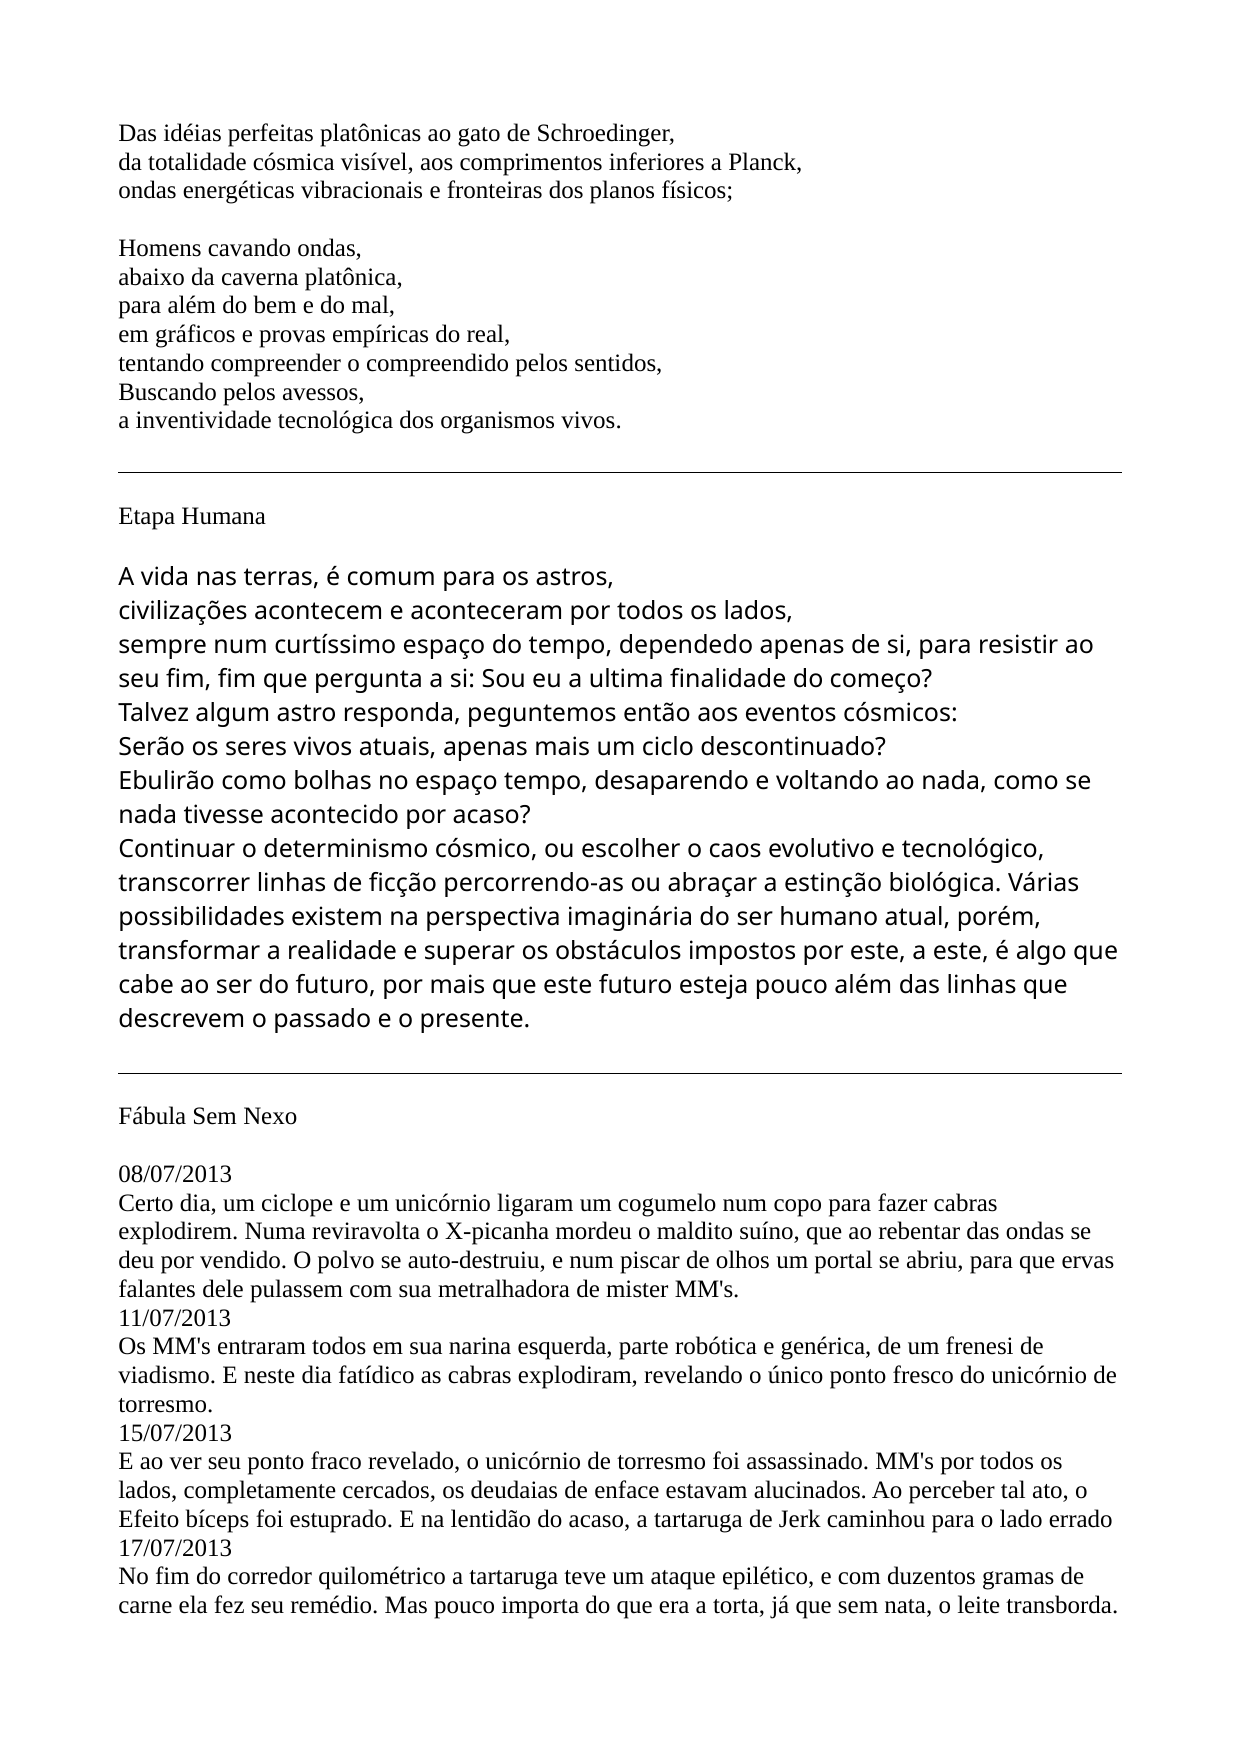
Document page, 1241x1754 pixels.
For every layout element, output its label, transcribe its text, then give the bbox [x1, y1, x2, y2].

text 08/07/2013 [118, 1159, 1122, 1188]
text 11/07/2013 [118, 1303, 1122, 1331]
text 15/07/2013 [118, 1418, 1122, 1446]
text Os MM's entraram todos em sua narina esquerda, parte robótica e genérica, de um frenesi de viadismo. E neste dia fatídico as cabras explodiram, revelando o único ponto fresco do unicórnio de torresmo. [118, 1331, 1122, 1418]
text Etapa Humana [118, 501, 1122, 529]
text Fábula Sem Nexo [118, 1101, 1122, 1130]
text 17/07/2013 [118, 1533, 1122, 1561]
text A vida nas terras, é comum para os astros, civilizações acontecem e aconteceram por todos os lados, sempre num curtíssimo espaço do tempo, dependedo apenas de si, para resistir ao seu fim, fim que pergunta a si: Sou eu a ultima finalidade do começo? Talvez algum astro responda, peguntemos então aos eventos cósmicos: Serão os seres vivos atuais, apenas mais um ciclo descontinuado? Ebulirão como bolhas no espaço tempo, desaparendo e voltando ao nada, como se nada tivesse acontecido por acaso? Continuar o determinismo cósmico, ou escolher o caos evolutivo e tecnológico, transcorrer linhas de ficção percorrendo-as ou abraçar a estinção biológica. Várias possibilidades existem na perspectiva imaginária do ser humano atual, porém, transformar a realidade e superar os obstáculos impostos por este, a este, é algo que cabe ao ser do futuro, por mais que este futuro esteja pouco além das linhas que descrevem o passado e o presente. [118, 558, 1122, 1035]
text No fim do corredor quilométrico a tartaruga teve um ataque epilético, e com duzentos gramas de carne ela fez seu remédio. Mas pouco importa do que era a torta, já que sem nata, o leite transborda. [118, 1561, 1122, 1619]
text Certo dia, um ciclope e um unicórnio ligaram um cogumelo num copo para fazer cabras explodirem. Numa reviravolta o X-picanha mordeu o maldito suíno, que ao rebentar das ondas se deu por vendido. O polvo se auto-destruiu, e num piscar de olhos um portal se abriu, para que ervas falantes dele pulassem com sua metralhadora de mister MM's. [118, 1188, 1122, 1303]
text Das idéias perfeitas platônicas ao gato de Schroedinger, da totalidade cósmica visível, aos comprimentos inferiores a Planck, ondas energéticas vibracionais e fronteiras dos planos físicos; Homens cavando ondas, abaixo da caverna platônica, para além do bem e do mal, em gráficos e provas empíricas do real, tentando compreender o compreendido pelos sentidos, Buscando pelos avessos, a inventividade tecnológica dos organismos vivos. [118, 118, 1122, 434]
text E ao ver seu ponto fraco revelado, o unicórnio de torresmo foi assassinado. MM's por todos os lados, completamente cercados, os deudaias de enface estavam alucinados. Ao perceber tal ato, o Efeito bíceps foi estuprado. E na lentidão do acaso, a tartaruga de Jerk caminhou para o lado errado [118, 1446, 1122, 1533]
